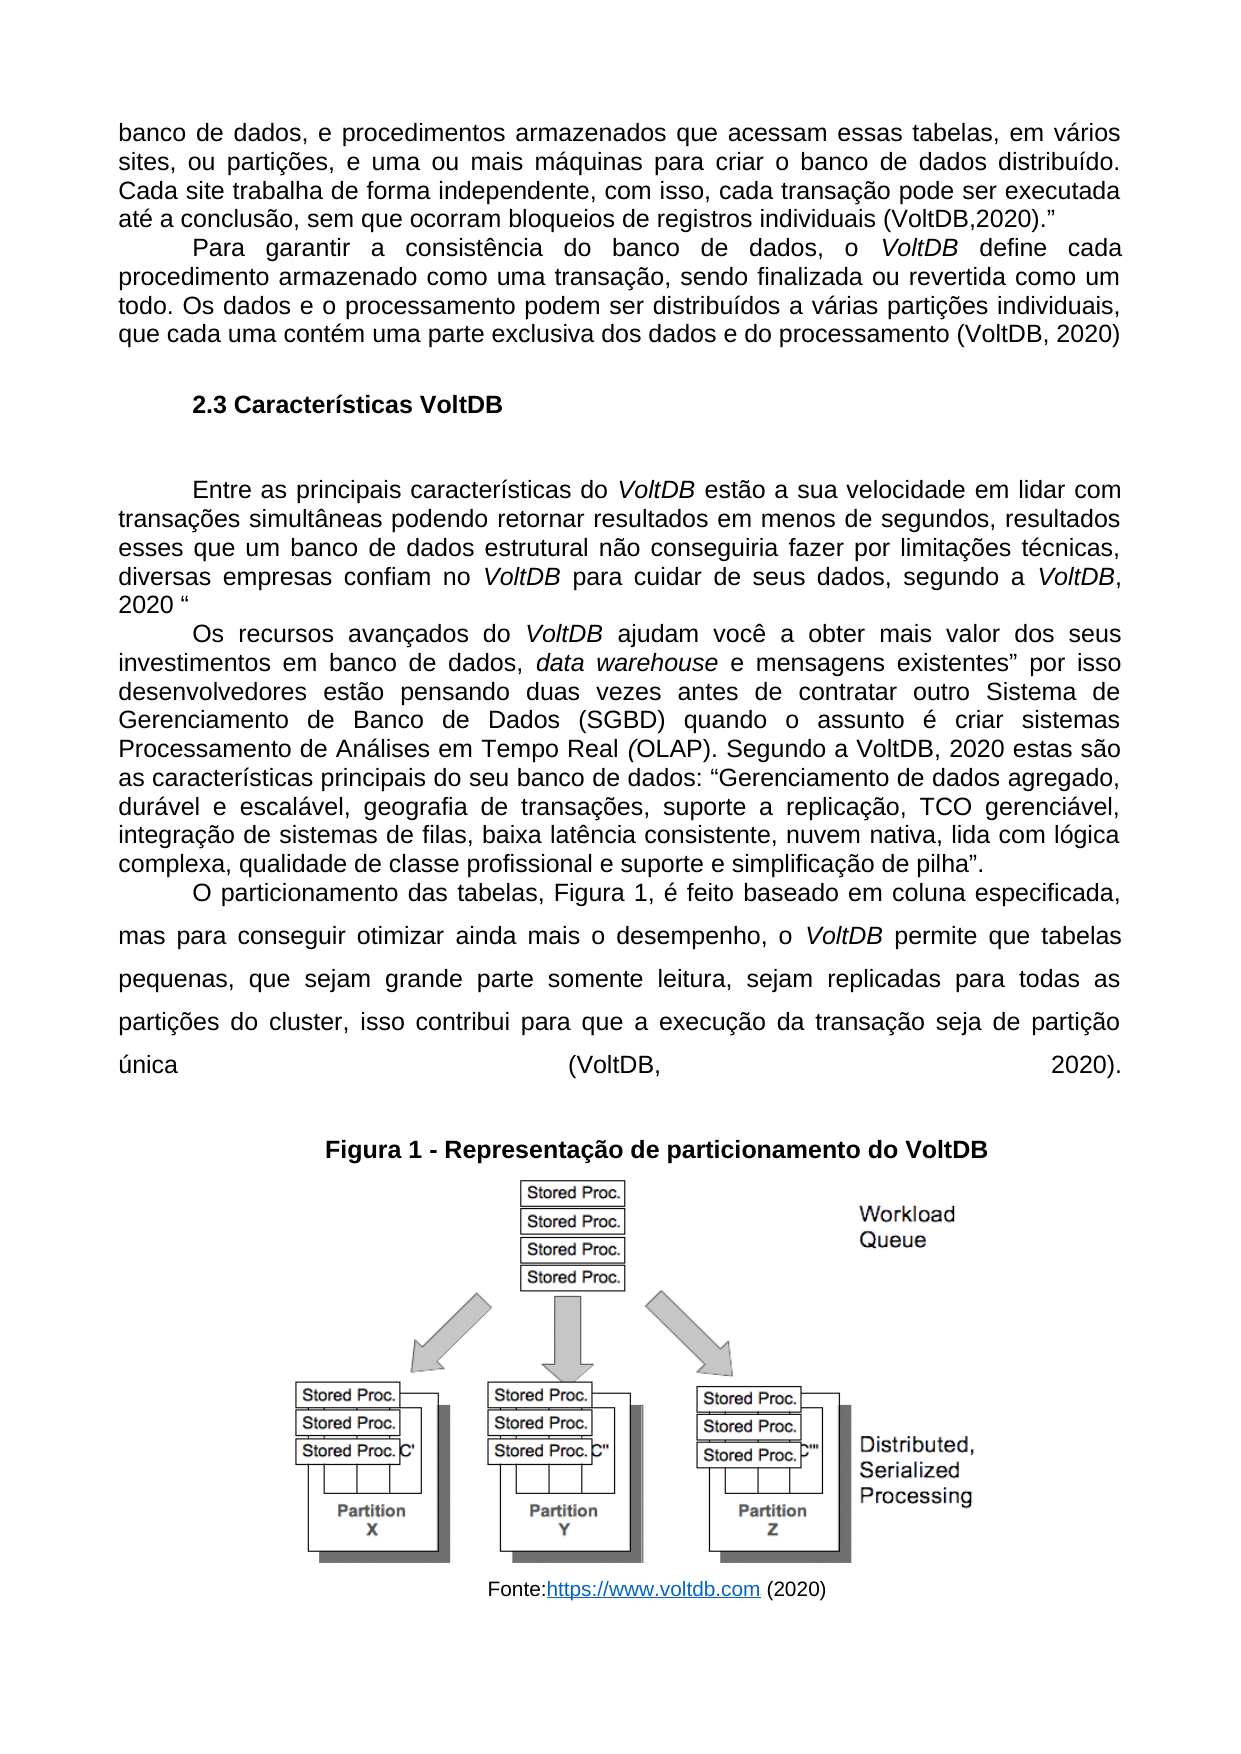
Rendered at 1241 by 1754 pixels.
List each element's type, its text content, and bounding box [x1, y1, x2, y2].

text banco de dados, e procedimentos armazenados que acessam essas tabelas, em vários sites, ou partições, e uma ou mais máquinas para criar o banco de dados distribuído. Cada site trabalha de forma independente, com isso, cada transação pode ser executada até a conclusão, sem que ocorram bloqueios de registros individuais (VoltDB,2020).” [118, 118, 1122, 233]
text Fonte:https://www.voltdb.com (2020) [118, 1576, 1122, 1600]
text Para garantir a consistência do banco de dados, o VoltDB define cada procedimento armazenado como uma transação, sendo finalizada ou revertida como um todo. Os dados e o processamento podem ser distribuídos a várias partições individuais, que cada uma contém uma parte exclusiva dos dados e do processamento (VoltDB, 2020) [118, 233, 1122, 348]
text O particionamento das tabelas, Figura 1, é feito baseado em coluna especificada, mas para conseguir otimizar ainda mais o desempenho, o VoltDB permite que tabelas pequenas, que sejam grande parte somente leitura, sejam replicadas para todas as partições do cluster, isso contribui para que a execução da transação seja de partição única (VoltDB, 2020). [118, 878, 1122, 1121]
text Entre as principais características do VoltDB estão a sua velocidade em lidar com transações simultâneas podendo retornar resultados em menos de segundos, resultados esses que um banco de dados estrutural não conseguiria fazer por limitações técnicas, diversas empresas confiam no VoltDB para cuidar de seus dados, segundo a VoltDB, 2020 “ [118, 475, 1122, 619]
text 2.3 Características VoltDB [118, 390, 1122, 419]
text Os recursos avançados do VoltDB ajudam você a obter mais valor dos seus investimentos em banco de dados, data warehouse e mensagens existentes” por isso desenvolvedores estão pensando duas vezes antes de contratar outro Sistema de Gerenciamento de Banco de Dados (SGBD) quando o assunto é criar sistemas Processamento de Análises em Tempo Real (OLAP). Segundo a VoltDB, 2020 estas são as características principais do seu banco de dados: “Gerenciamento de dados agregado, durável e escalável, geografia de transações, suporte a replicação, TCO gerenciável, integração de sistemas de filas, baixa latência consistente, nuvem nativa, lida com lógica complexa, qualidade de classe profissional e suporte e simplificação de pilha”. [118, 619, 1122, 878]
text Figura 1 - Representação de particionamento do VoltDB [118, 1135, 1122, 1164]
